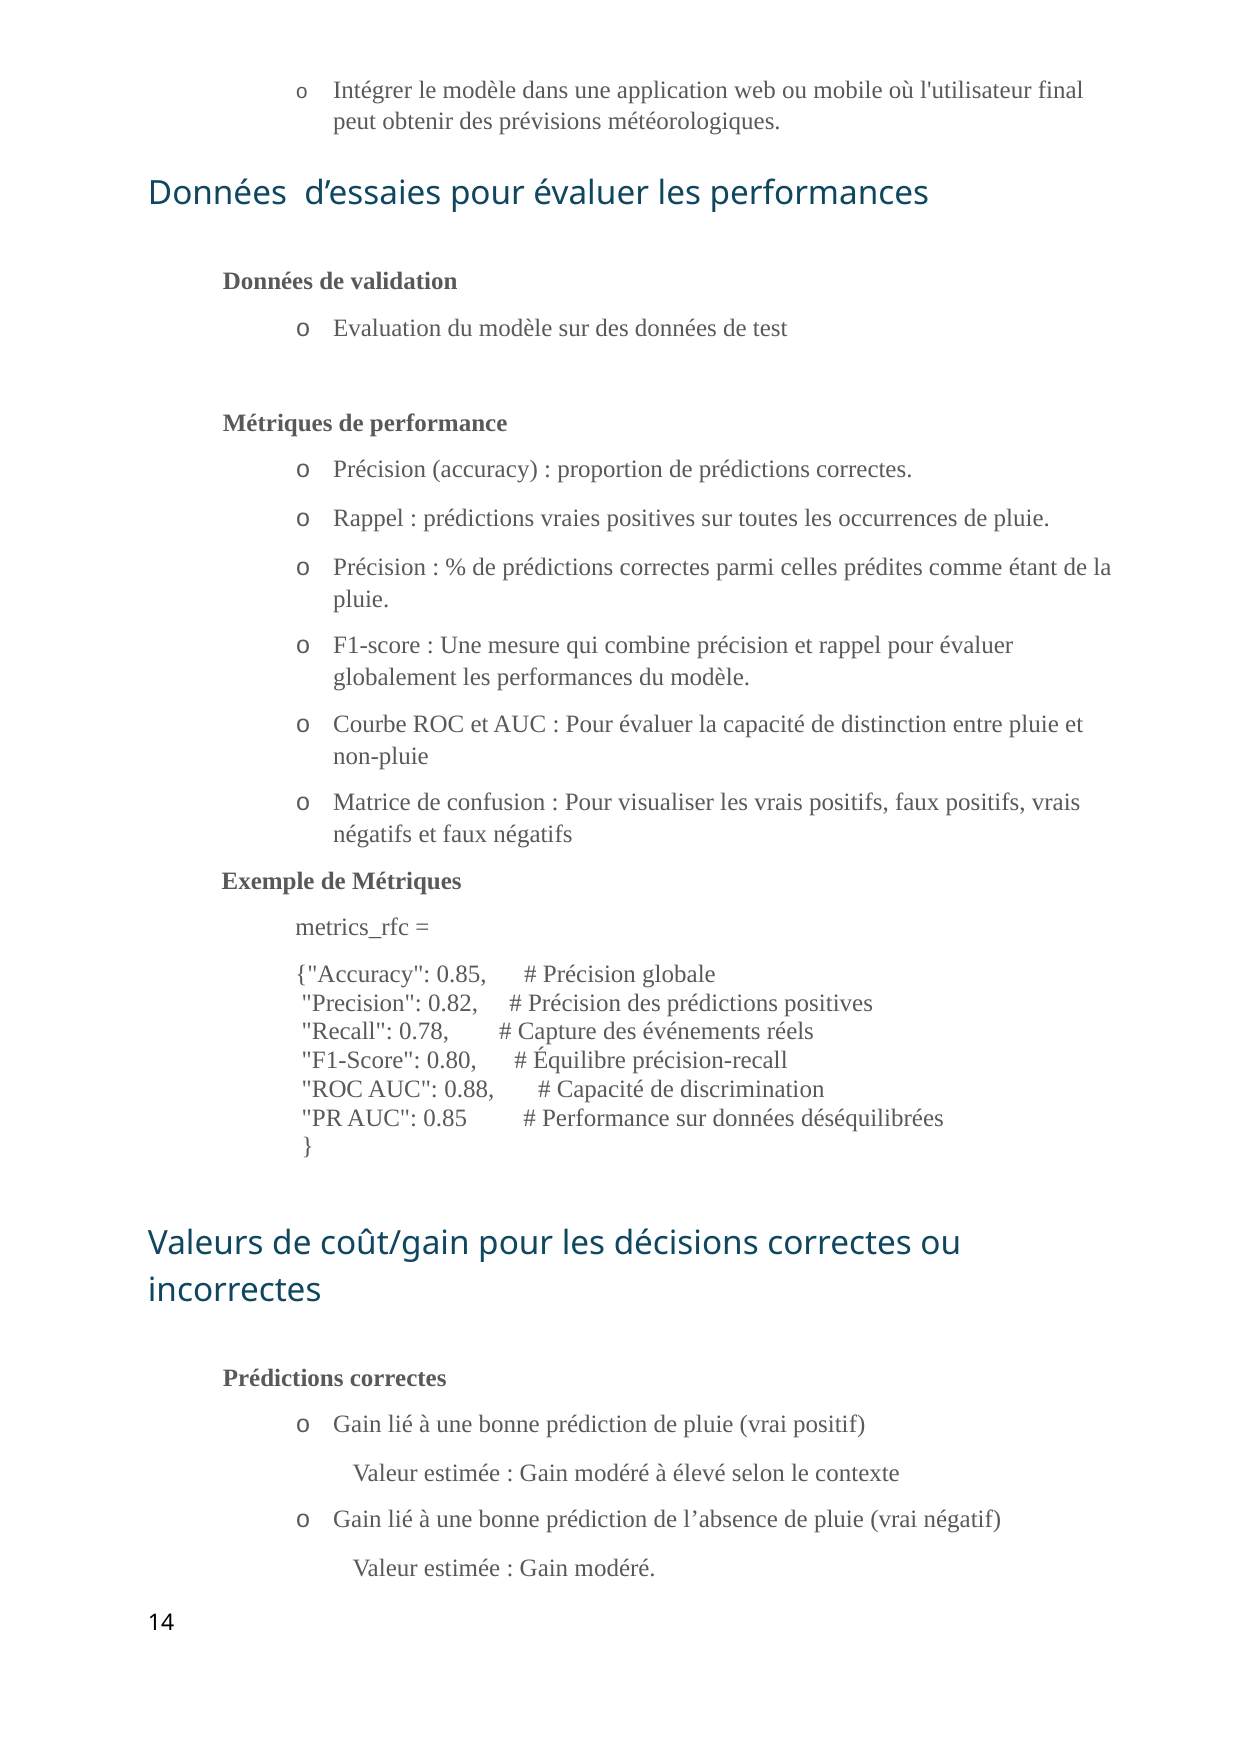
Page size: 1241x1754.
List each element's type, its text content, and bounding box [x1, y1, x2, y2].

list Gain lié à une bonne prédiction de l’absence de pluie (vrai négatif) [295, 1504, 1122, 1535]
list Valeur estimée : Gain modéré à élevé selon le contexte [298, 1458, 1122, 1487]
text "Precision": 0.82, # Précision des prédictions positives [148, 988, 1122, 1016]
text "Recall": 0.78, # Capture des événements réels [148, 1016, 1122, 1045]
subtitle Données d’essaies pour évaluer les performances [148, 169, 1122, 214]
list Rappel : prédictions vraies positives sur toutes les occurrences de pluie. [295, 503, 1122, 534]
text "F1-Score": 0.80, # Équilibre précision-recall [148, 1045, 1122, 1074]
list Intégrer le modèle dans une application web ou mobile où l'utilisateur final peut obtenir des prévisions météorologiques. [295, 75, 1122, 134]
list Evaluation du modèle sur des données de test [295, 313, 1122, 343]
list Métriques de performance [223, 408, 1122, 437]
list F1-score : Une mesure qui combine précision et rappel pour évaluer globalement les performances du modèle. [295, 630, 1122, 691]
list Données de validation [223, 266, 1122, 295]
list Prédictions correctes [223, 1363, 1122, 1391]
subtitle Valeurs de coût/gain pour les décisions correctes ou incorrectes [148, 1218, 1122, 1311]
text } [148, 1131, 1122, 1160]
list Précision : % de prédictions correctes parmi celles prédites comme étant de la pluie. [295, 552, 1122, 612]
list Courbe ROC et AUC : Pour évaluer la capacité de distinction entre pluie et non-pluie [295, 709, 1122, 769]
text metrics_rfc = [221, 912, 1122, 941]
list Précision (accuracy) : proportion de prédictions correctes. [295, 454, 1122, 485]
text "ROC AUC": 0.88, # Capacité de discrimination [148, 1074, 1122, 1103]
list Gain lié à une bonne prédiction de pluie (vrai positif) [295, 1409, 1122, 1440]
text {"Accuracy": 0.85, # Précision globale [221, 959, 1122, 988]
text Exemple de Métriques [221, 866, 1122, 894]
list Valeur estimée : Gain modéré. [298, 1553, 1122, 1582]
list Matrice de confusion : Pour visualiser les vrais positifs, faux positifs, vrais négatifs et faux négatifs [295, 787, 1122, 848]
text "PR AUC": 0.85 # Performance sur données déséquilibrées [148, 1103, 1122, 1131]
